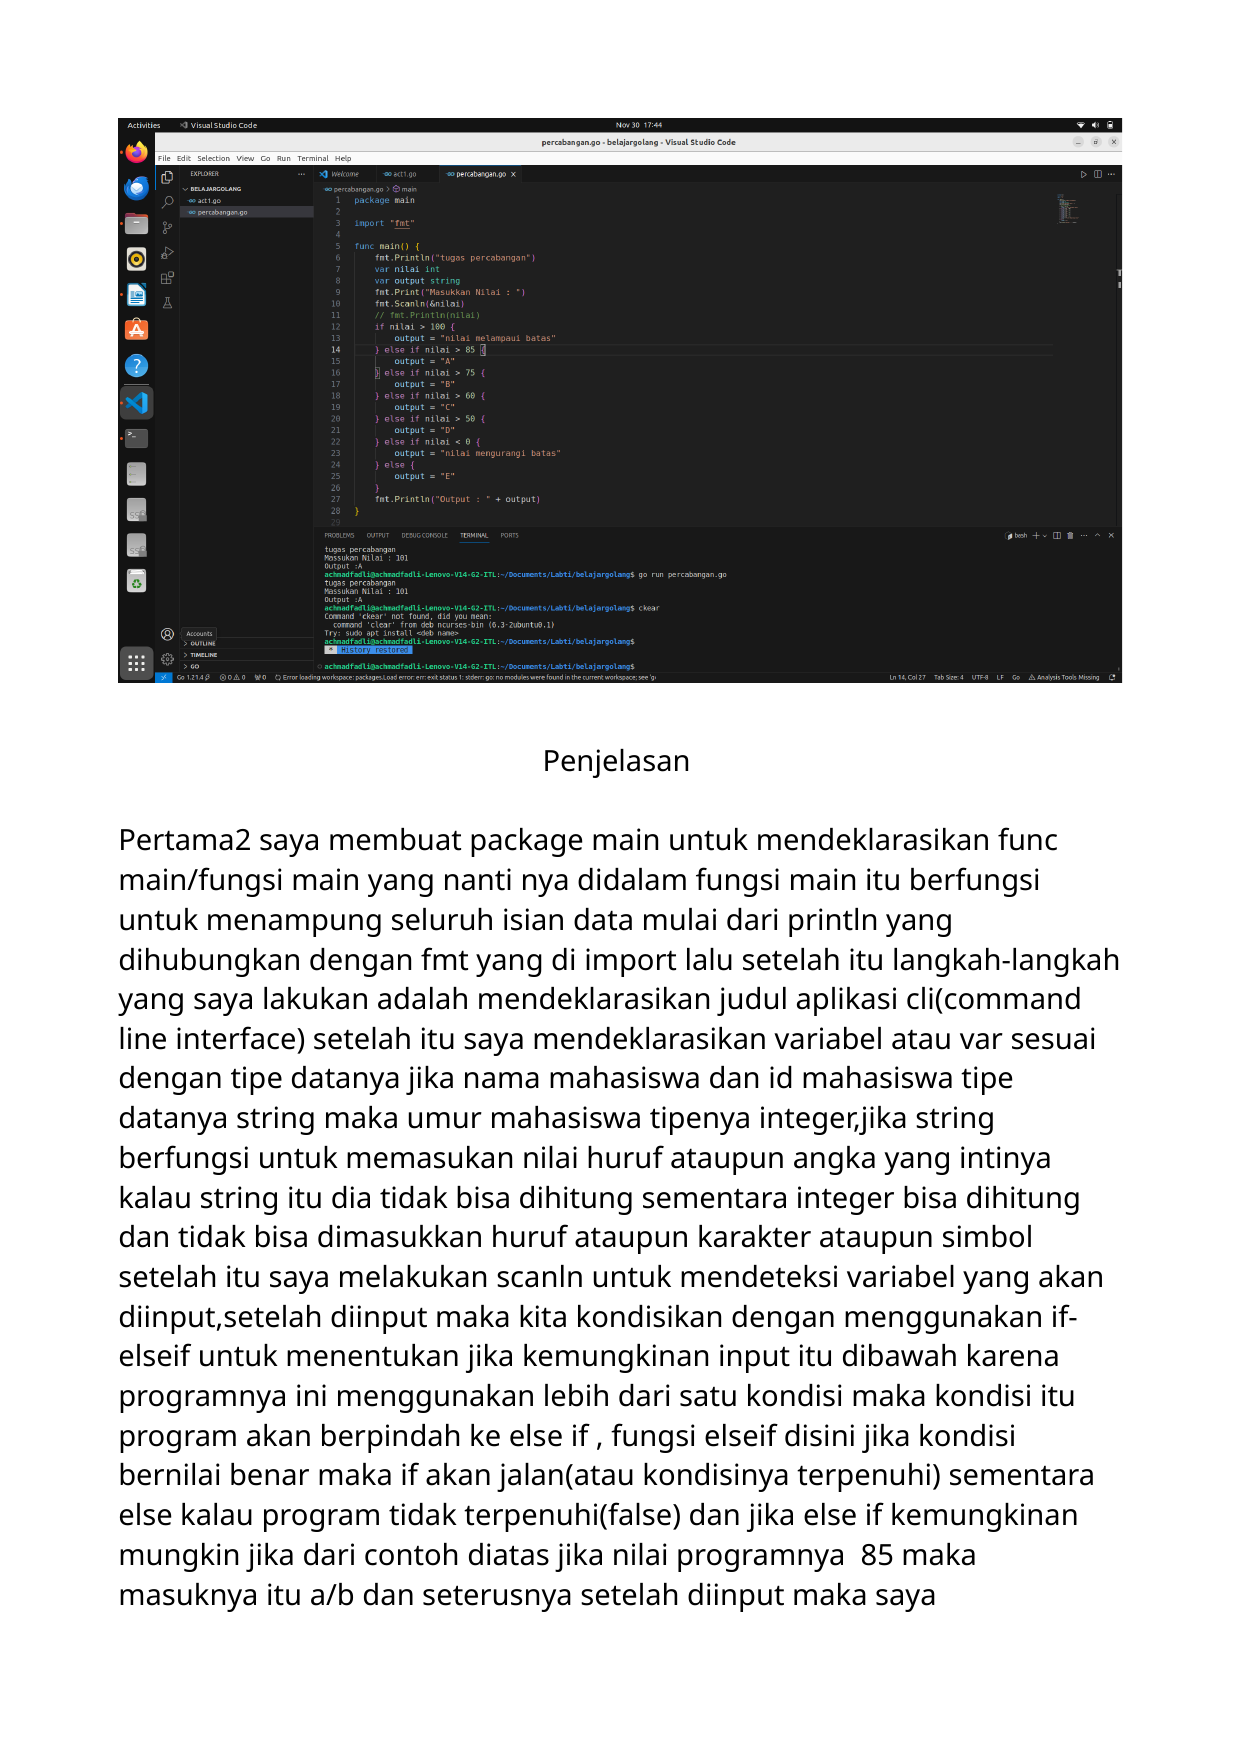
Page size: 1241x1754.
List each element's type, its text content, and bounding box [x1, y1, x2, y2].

text Pertama2 saya membuat package main untuk mendeklarasikan func main/fungsi main yang nanti nya didalam fungsi main itu berfungsi untuk menampung seluruh isian data mulai dari println yang dihubungkan dengan fmt yang di import lalu setelah itu langkah-langkah yang saya lakukan adalah mendeklarasikan judul aplikasi cli(command line interface) setelah itu saya mendeklarasikan variabel atau var sesuai dengan tipe datanya jika nama mahasiswa dan id mahasiswa tipe datanya string maka umur mahasiswa tipenya integer,jika string berfungsi untuk memasukan nilai huruf ataupun angka yang intinya kalau string itu dia tidak bisa dihitung sementara integer bisa dihitung dan tidak bisa dimasukkan huruf ataupun karakter ataupun simbol setelah itu saya melakukan scanln untuk mendeteksi variabel yang akan diinput,setelah diinput maka kita kondisikan dengan menggunakan if-elseif untuk menentukan jika kemungkinan input itu dibawah karena programnya ini menggunakan lebih dari satu kondisi maka kondisi itu program akan berpindah ke else if , fungsi elseif disini jika kondisi bernilai benar maka if akan jalan(atau kondisinya terpenuhi) sementara else kalau program tidak terpenuhi(false) dan jika else if kemungkinan mungkin jika dari contoh diatas jika nilai programnya 85 maka masuknya itu a/b dan seterusnya setelah diinput maka saya [118, 820, 1122, 1613]
picture [118, 118, 1123, 683]
text Penjelasan [118, 740, 1122, 780]
